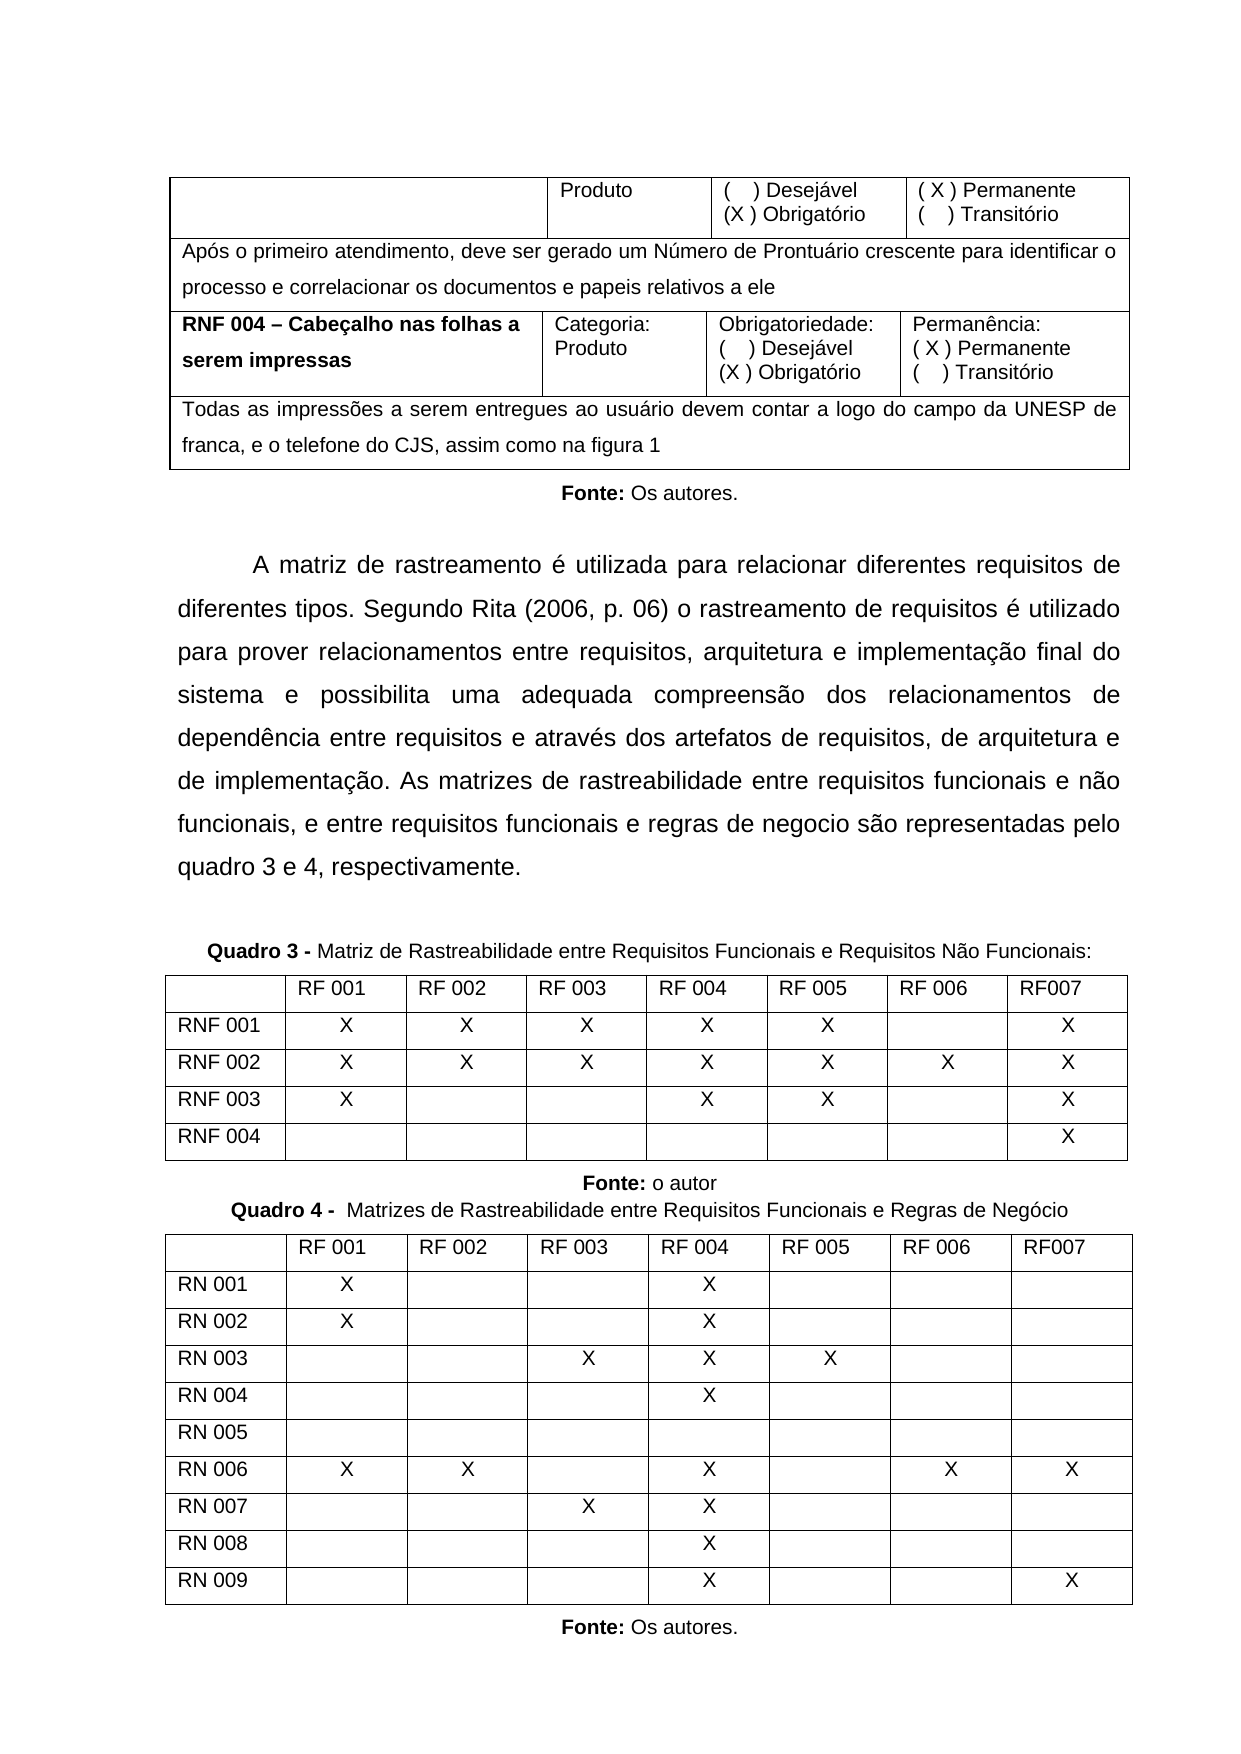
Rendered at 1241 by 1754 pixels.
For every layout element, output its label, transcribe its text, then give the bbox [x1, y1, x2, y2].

table_cell [528, 1309, 648, 1345]
table_cell RNF 004 – Cabeçalho nas folhas a serem impressas [171, 312, 542, 396]
table_cell [768, 1124, 887, 1159]
table_cell [287, 1383, 407, 1419]
table_cell [1012, 1420, 1132, 1456]
table_cell X [768, 1013, 887, 1048]
table_cell X [649, 1568, 769, 1604]
table_cell RNF 001 [166, 1013, 285, 1048]
table_cell [408, 1383, 527, 1419]
table_cell X [286, 1087, 406, 1122]
table_cell X [287, 1457, 407, 1493]
table_header RF 002 [407, 976, 526, 1012]
table_cell X [407, 1050, 526, 1086]
table_cell X [407, 1013, 526, 1048]
table_header RF 003 [528, 1235, 648, 1271]
table_cell [888, 1013, 1007, 1048]
text Quadro 3 - Matriz de Rastreabilidade entre Requisitos Funcionais e Requisitos Não Funcionais: [177, 939, 1122, 963]
table_header RF007 [1008, 976, 1127, 1012]
table_cell X [647, 1087, 767, 1122]
table_cell Todas as impressões a serem entregues ao usuário devem contar a logo do campo da UNESP de franca, e o telefone do CJS, assim como na figura 1 [171, 397, 1129, 469]
table_cell [408, 1531, 527, 1567]
text Fonte: Os autores. [177, 1605, 1122, 1642]
table_cell [1012, 1531, 1132, 1567]
text Fonte: o autor [177, 1161, 1122, 1198]
table_header RF 003 [527, 976, 646, 1012]
table_header RF 005 [770, 1235, 890, 1271]
table_cell Produto [548, 178, 711, 238]
table_cell Obrigatoriedade: ( ) Desejável (X ) Obrigatório [707, 312, 900, 396]
table_cell X [770, 1346, 890, 1382]
table_cell X [649, 1309, 769, 1345]
table_cell X [649, 1383, 769, 1419]
table_cell X [649, 1346, 769, 1382]
text Quadro 4 - Matrizes de Rastreabilidade entre Requisitos Funcionais e Regras de Negócio [177, 1198, 1122, 1222]
table_cell X [287, 1309, 407, 1345]
table_cell X [527, 1050, 646, 1086]
table_cell X [1008, 1050, 1127, 1086]
table_cell [1012, 1346, 1132, 1382]
table_cell [408, 1272, 527, 1308]
table_cell X [649, 1457, 769, 1493]
table_header RF 004 [647, 976, 767, 1012]
table_cell [287, 1531, 407, 1567]
table_cell [408, 1309, 527, 1345]
table_cell [770, 1309, 890, 1345]
table_cell [408, 1568, 527, 1604]
table_cell [770, 1383, 890, 1419]
table_cell X [527, 1013, 646, 1048]
table_cell [286, 1124, 406, 1159]
table_cell [528, 1420, 648, 1456]
table_cell Permanência: ( X ) Permanente ( ) Transitório [901, 312, 1129, 396]
table_cell X [768, 1050, 887, 1086]
table_header [166, 1235, 286, 1271]
table_header [166, 976, 285, 1012]
table_cell [891, 1383, 1011, 1419]
table_cell X [647, 1050, 767, 1086]
table_cell ( X ) Permanente ( ) Transitório [907, 178, 1129, 238]
table_cell [528, 1457, 648, 1493]
table_cell RN 008 [166, 1531, 286, 1567]
table_cell [1012, 1494, 1132, 1530]
table_cell Categoria: Produto [543, 312, 706, 396]
table_cell [891, 1568, 1011, 1604]
table_cell X [287, 1272, 407, 1308]
table_header RF 001 [287, 1235, 407, 1271]
table_cell X [1008, 1087, 1127, 1122]
table_cell X [649, 1531, 769, 1567]
table_cell [287, 1568, 407, 1604]
table_cell [528, 1568, 648, 1604]
table_header RF 006 [891, 1235, 1011, 1271]
table_cell RNF 004 [166, 1124, 285, 1159]
table_cell [647, 1124, 767, 1159]
table_cell X [286, 1050, 406, 1086]
table_cell X [888, 1050, 1007, 1086]
table_cell X [891, 1457, 1011, 1493]
table_cell X [649, 1272, 769, 1308]
table_cell RNF 002 [166, 1050, 285, 1086]
table_cell RNF 003 [166, 1087, 285, 1122]
table_cell [888, 1124, 1007, 1159]
table_cell [891, 1531, 1011, 1567]
table_cell [528, 1531, 648, 1567]
table_cell RN 002 [166, 1309, 286, 1345]
table_cell [1012, 1272, 1132, 1308]
table_cell [649, 1420, 769, 1456]
table_cell [770, 1494, 890, 1530]
table_cell X [647, 1013, 767, 1048]
table_cell Após o primeiro atendimento, deve ser gerado um Número de Prontuário crescente para identificar o processo e correlacionar os documentos e papeis relativos a ele [171, 239, 1129, 311]
table_cell [891, 1309, 1011, 1345]
table_cell [408, 1420, 527, 1456]
table_cell X [768, 1087, 887, 1122]
table_cell [407, 1087, 526, 1122]
table_cell ( ) Desejável (X ) Obrigatório [712, 178, 906, 238]
table_cell [408, 1346, 527, 1382]
table_header RF 001 [286, 976, 406, 1012]
table_cell RN 007 [166, 1494, 286, 1530]
table_cell [287, 1346, 407, 1382]
table_cell X [1012, 1568, 1132, 1604]
table_cell [891, 1420, 1011, 1456]
table_cell [770, 1272, 890, 1308]
table_cell [407, 1124, 526, 1159]
table_cell [287, 1494, 407, 1530]
table_cell RN 005 [166, 1420, 286, 1456]
table_cell [528, 1383, 648, 1419]
table_cell [527, 1124, 646, 1159]
table_cell X [1012, 1457, 1132, 1493]
table_cell X [1008, 1013, 1127, 1048]
table_cell [770, 1457, 890, 1493]
table_cell X [528, 1494, 648, 1530]
table_cell X [1008, 1124, 1127, 1159]
table_cell X [408, 1457, 527, 1493]
table_cell RN 003 [166, 1346, 286, 1382]
table_cell RN 004 [166, 1383, 286, 1419]
table_cell [770, 1531, 890, 1567]
table_cell RN 009 [166, 1568, 286, 1604]
text Fonte: Os autores. [177, 470, 1122, 507]
table_header RF007 [1012, 1235, 1132, 1271]
table_cell [1012, 1383, 1132, 1419]
table_cell [891, 1346, 1011, 1382]
table_cell RN 006 [166, 1457, 286, 1493]
table_cell [770, 1568, 890, 1604]
table_cell [891, 1494, 1011, 1530]
table_cell [770, 1420, 890, 1456]
table_cell [408, 1494, 527, 1530]
table_cell [891, 1272, 1011, 1308]
table_header RF 005 [768, 976, 887, 1012]
text A matriz de rastreamento é utilizada para relacionar diferentes requisitos de diferentes tipos. Segundo Rita (2006, p. 06) o rastreamento de requisitos é utilizado para prover relacionamentos entre requisitos, arquitetura e implementação final do sistema e possibilita uma adequada compreensão dos relacionamentos de dependência entre requisitos e através dos artefatos de requisitos, de arquitetura e de implementação. As matrizes de rastreabilidade entre requisitos funcionais e não funcionais, e entre requisitos funcionais e regras de negocio são representadas pelo quadro 3 e 4, respectivamente. [177, 551, 1122, 881]
table_header RF 004 [649, 1235, 769, 1271]
table_cell [528, 1272, 648, 1308]
table_header RF 006 [888, 976, 1007, 1012]
table_header RF 002 [408, 1235, 527, 1271]
table_cell X [649, 1494, 769, 1530]
table_cell [527, 1087, 646, 1122]
table_cell X [528, 1346, 648, 1382]
table_cell X [286, 1013, 406, 1048]
table_cell [287, 1420, 407, 1456]
table_cell RN 001 [166, 1272, 286, 1308]
table_cell [171, 178, 547, 238]
table_cell [888, 1087, 1007, 1122]
table_cell [1012, 1309, 1132, 1345]
